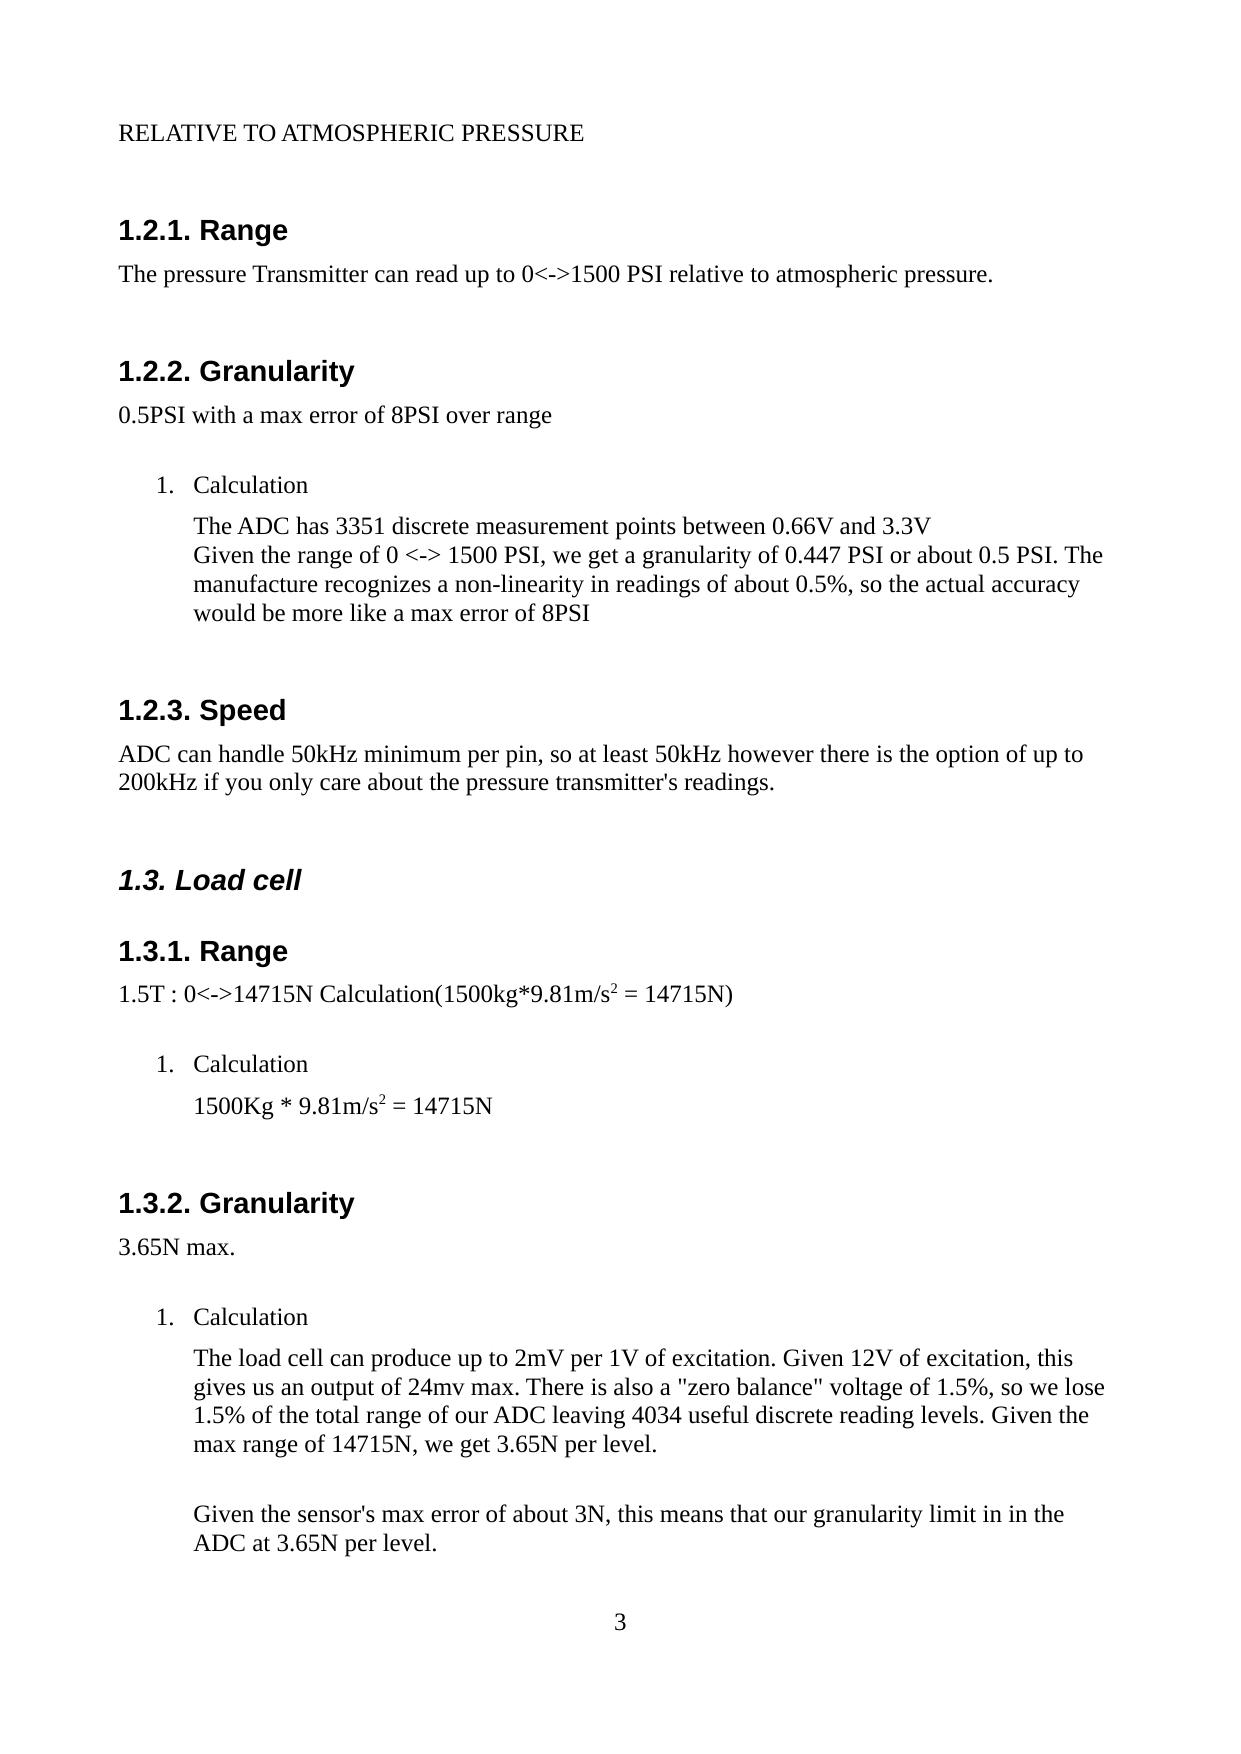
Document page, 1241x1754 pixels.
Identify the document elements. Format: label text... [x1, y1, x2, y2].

text 3.65N max. [118, 1232, 1122, 1289]
list Given the sensor's max error of about 3N, this means that our granularity limit in in the ADC at 3.65N per level. [156, 1499, 1122, 1557]
subtitle Granularity [118, 1186, 1122, 1219]
list The ADC has 3351 discrete measurement points between 0.66V and 3.3V Given the range of 0 <-> 1500 PSI, we get a granularity of 0.447 PSI or about 0.5 PSI. The manufacture recognizes a non-linearity in readings of about 0.5%, so the actual accuracy would be more like a max error of 8PSI [156, 511, 1122, 655]
subtitle Granularity [118, 354, 1122, 388]
list The load cell can produce up to 2mV per 1V of excitation. Given 12V of excitation, this gives us an output of 24mv max. There is also a "zero balance" voltage of 1.5%, so we lose 1.5% of the total range of our ADC leaving 4034 useful discrete reading levels. Given the max range of 14715N, we get 3.65N per level. [156, 1343, 1122, 1487]
list 1500Kg * 9.81m/s2 = 14715N [156, 1091, 1122, 1148]
list Calculation [156, 470, 1122, 499]
text ADC can handle 50kHz minimum per pin, so at least 50kHz however there is the option of up to 200kHz if you only care about the pressure transmitter's readings. [118, 739, 1122, 825]
text RELATIVE TO ATMOSPHERIC PRESSURE [118, 118, 1122, 176]
text The pressure Transmitter can read up to 0<->1500 PSI relative to atmospheric pressure. [118, 259, 1122, 317]
list Calculation [156, 1049, 1122, 1078]
list Calculation [156, 1302, 1122, 1331]
subtitle Range [118, 213, 1122, 247]
subtitle Range [118, 933, 1122, 967]
subtitle Load cell [118, 862, 1122, 896]
text 1.5T : 0<->14715N Calculation(1500kg*9.81m/s2 = 14715N) [118, 979, 1122, 1037]
text 0.5PSI with a max error of 8PSI over range [118, 400, 1122, 458]
subtitle Speed [118, 693, 1122, 726]
